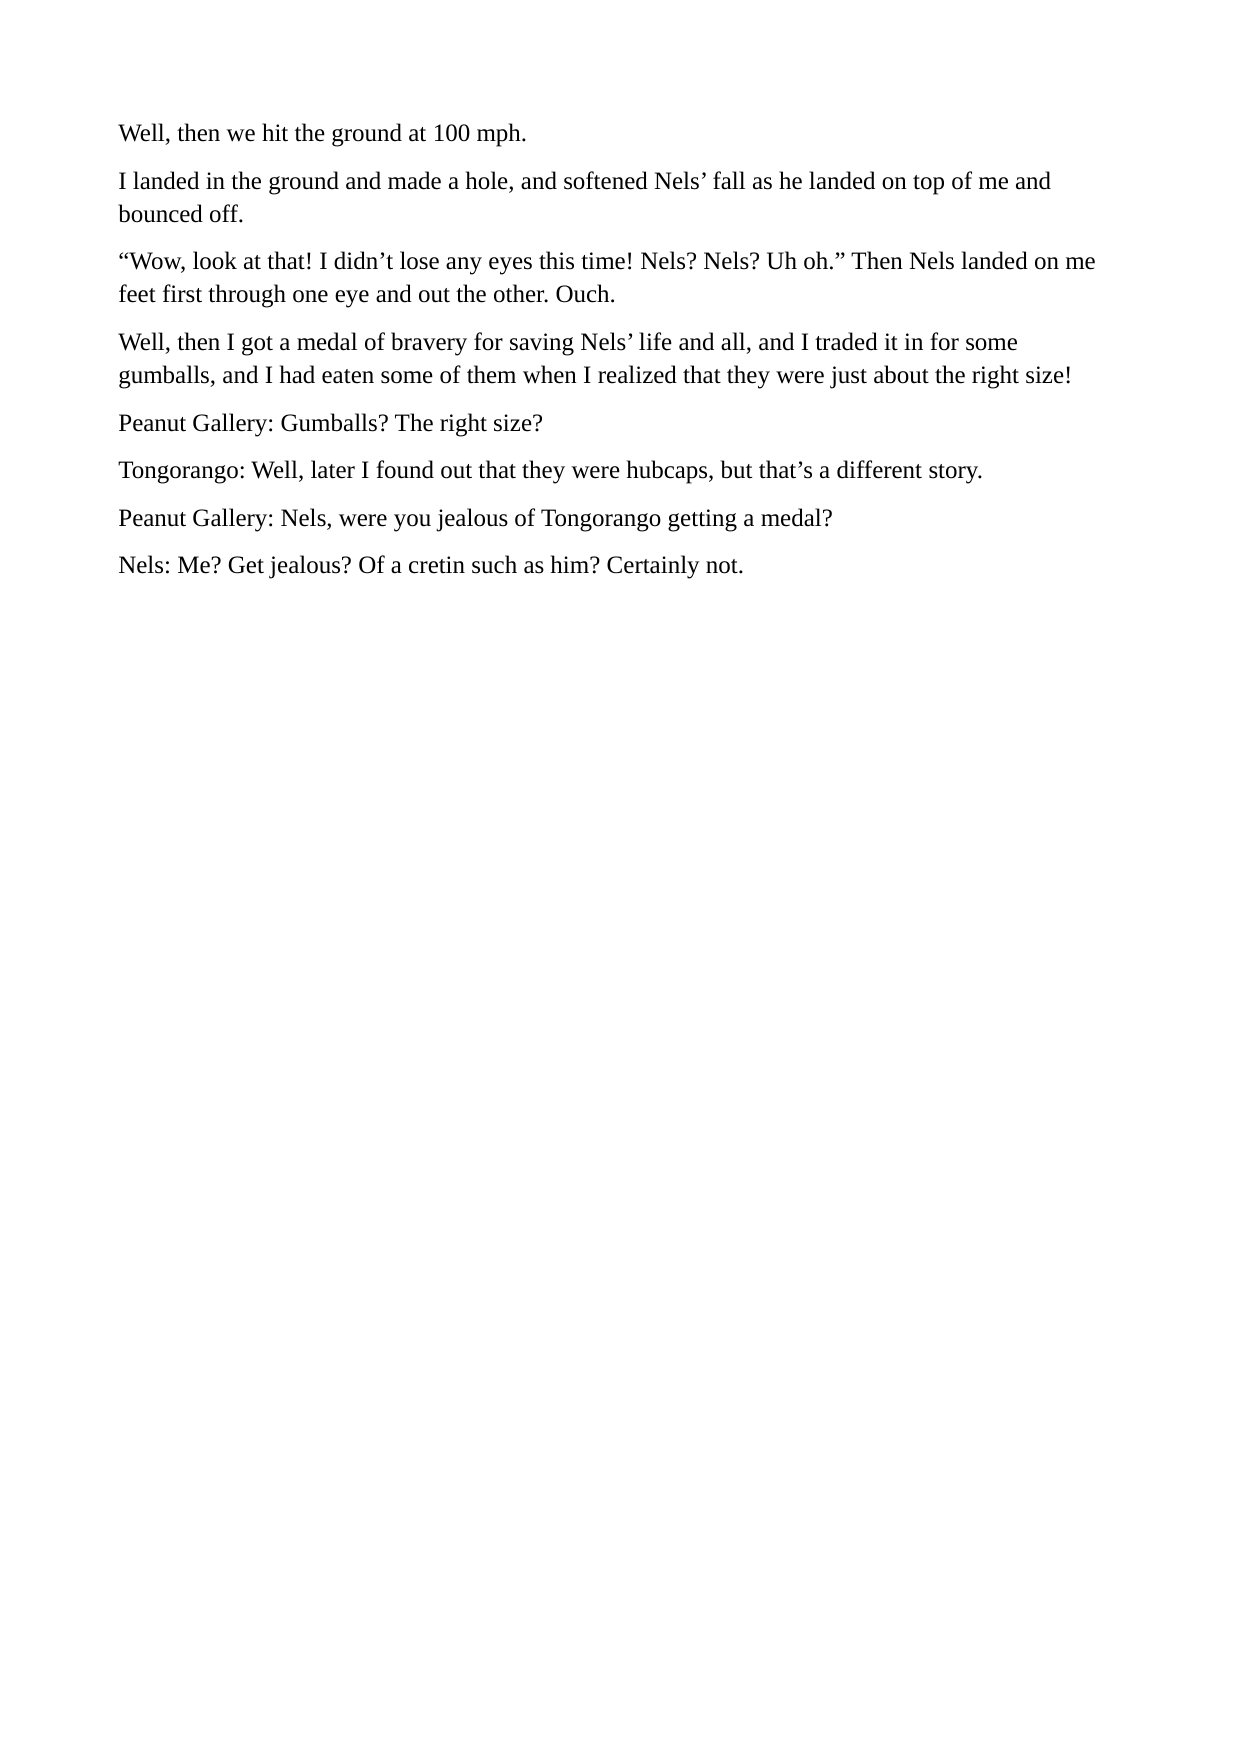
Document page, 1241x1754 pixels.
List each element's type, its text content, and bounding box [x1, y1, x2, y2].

text I landed in the ground and made a hole, and softened Nels’ fall as he landed on top of me and bounced off. [118, 166, 1122, 227]
text Peanut Gallery: Nels, were you jealous of Tongorango getting a medal? [118, 503, 1122, 532]
text Nels: Me? Get jealous? Of a cretin such as him? Certainly not. [118, 550, 1122, 579]
text Tongorango: Well, later I found out that they were hubcaps, but that’s a different story. [118, 455, 1122, 484]
text Well, then I got a medal of bravery for saving Nels’ life and all, and I traded it in for some gumballs, and I had eaten some of them when I realized that they were just about the right size! [118, 327, 1122, 389]
text Well, then we hit the ground at 100 mph. [118, 118, 1122, 147]
text Peanut Gallery: Gumballs? The right size? [118, 408, 1122, 436]
text “Wow, look at that! I didn’t lose any eyes this time! Nels? Nels? Uh oh.” Then Nels landed on me feet first through one eye and out the other. Ouch. [118, 246, 1122, 308]
